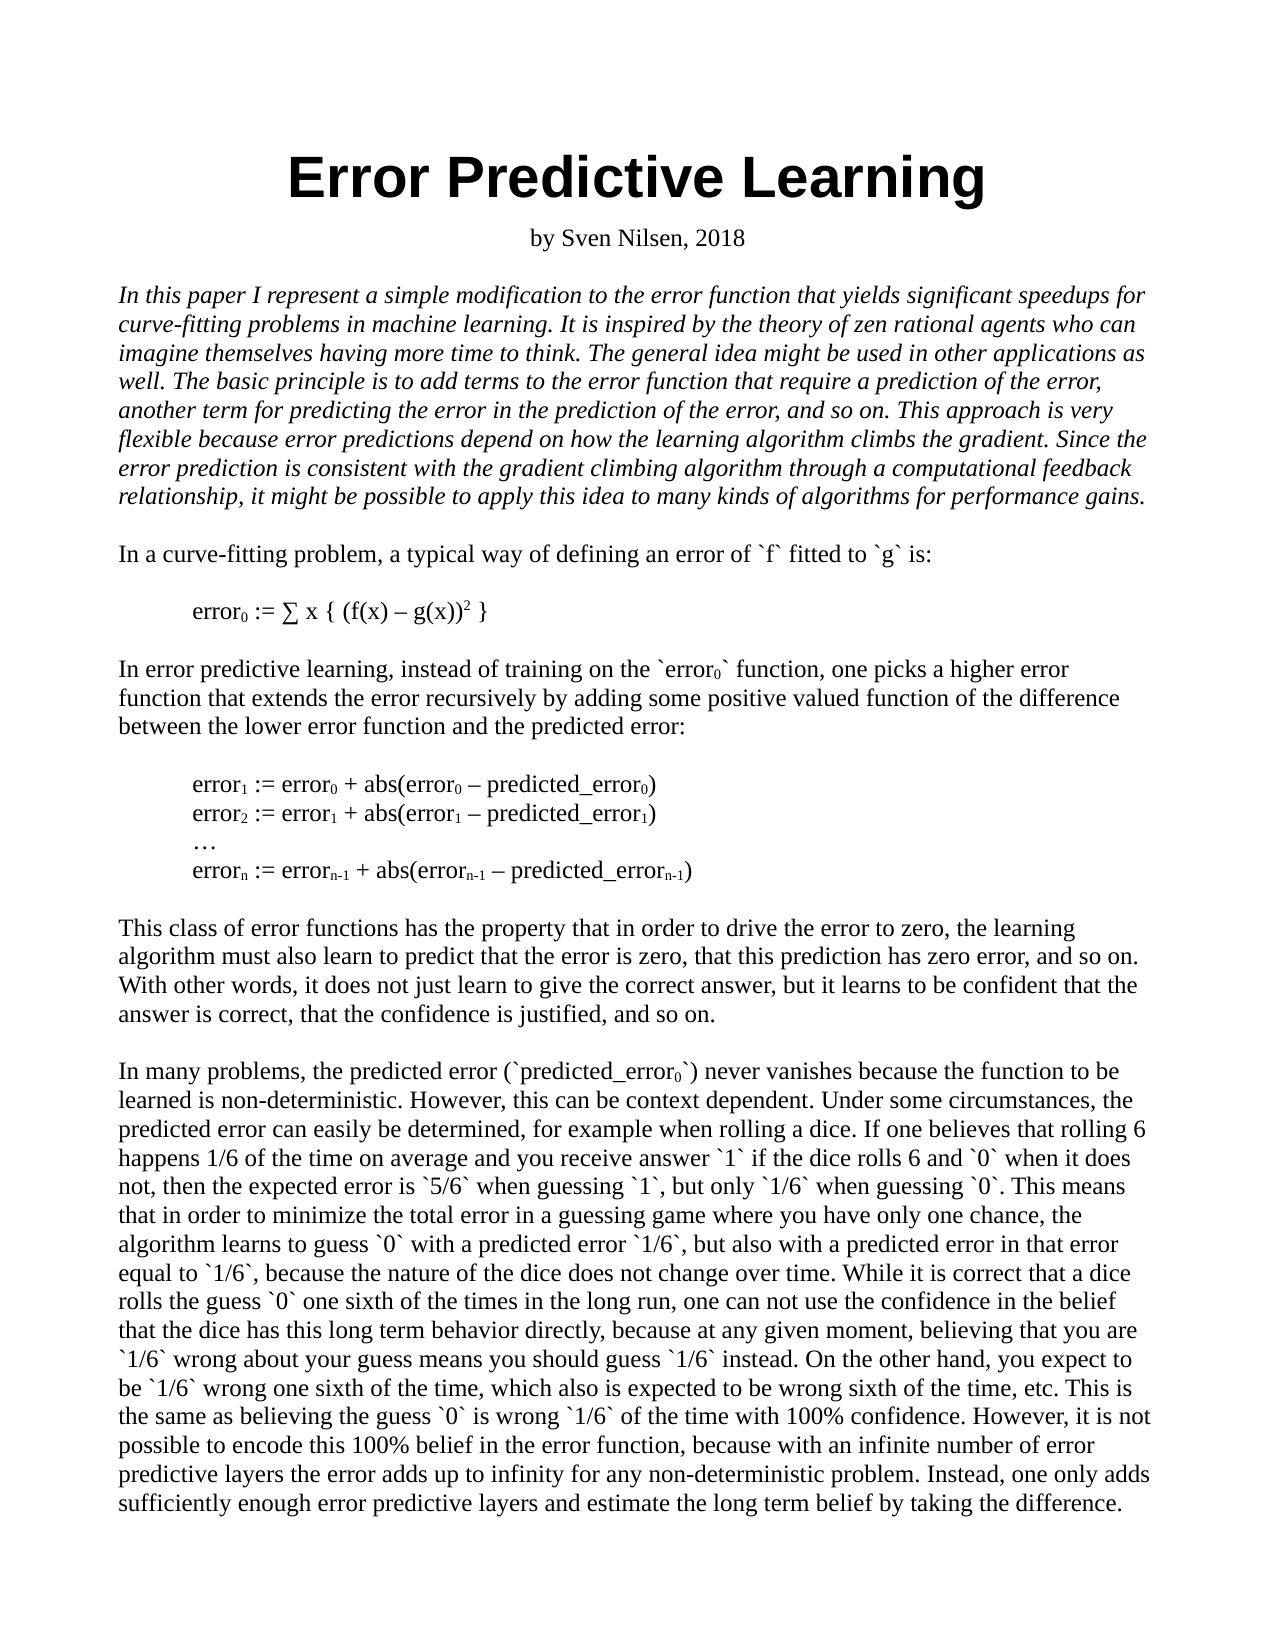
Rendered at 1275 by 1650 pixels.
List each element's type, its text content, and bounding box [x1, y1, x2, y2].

text error2 := error1 + abs(error1 – predicted_error1) [118, 798, 1157, 826]
text In error predictive learning, instead of training on the `error0` function, one picks a higher error function that extends the error recursively by adding some positive valued function of the difference between the lower error function and the predicted error: [118, 654, 1157, 740]
text … [118, 826, 1157, 855]
text by Sven Nilsen, 2018 [118, 223, 1157, 251]
text error0 := ∑ x { (f(x) – g(x))2 } [118, 596, 1157, 625]
text In this paper I represent a simple modification to the error function that yields significant speedups for curve-fitting problems in machine learning. It is inspired by the theory of zen rational agents who can imagine themselves having more time to think. The general idea might be used in other applications as well. The basic principle is to add terms to the error function that require a prediction of the error, another term for predicting the error in the prediction of the error, and so on. This approach is very flexible because error predictions depend on how the learning algorithm climbs the gradient. Since the error prediction is consistent with the gradient climbing algorithm through a computational feedback relationship, it might be possible to apply this idea to many kinds of algorithms for performance gains. [118, 280, 1157, 510]
title Error Predictive Learning [118, 143, 1157, 210]
text errorn := errorn-1 + abs(errorn-1 – predicted_errorn-1) [118, 855, 1157, 884]
text In many problems, the predicted error (`predicted_error0`) never vanishes because the function to be learned is non-deterministic. However, this can be context dependent. Under some circumstances, the predicted error can easily be determined, for example when rolling a dice. If one believes that rolling 6 happens 1/6 of the time on average and you receive answer `1` if the dice rolls 6 and `0` when it does not, then the expected error is `5/6` when guessing `1`, but only `1/6` when guessing `0`. This means that in order to minimize the total error in a guessing game where you have only one chance, the algorithm learns to guess `0` with a predicted error `1/6`, but also with a predicted error in that error equal to `1/6`, because the nature of the dice does not change over time. While it is correct that a dice rolls the guess `0` one sixth of the times in the long run, one can not use the confidence in the belief that the dice has this long term behavior directly, because at any given moment, believing that you are `1/6` wrong about your guess means you should guess `1/6` instead. On the other hand, you expect to be `1/6` wrong one sixth of the time, which also is expected to be wrong sixth of the time, etc. This is the same as believing the guess `0` is wrong `1/6` of the time with 100% confidence. However, it is not possible to encode this 100% belief in the error function, because with an infinite number of error predictive layers the error adds up to infinity for any non-deterministic problem. Instead, one only adds sufficiently enough error predictive layers and estimate the long term belief by taking the difference. [118, 1056, 1157, 1516]
text In a curve-fitting problem, a typical way of defining an error of `f` fitted to `g` is: [118, 539, 1157, 568]
text This class of error functions has the property that in order to drive the error to zero, the learning algorithm must also learn to predict that the error is zero, that this prediction has zero error, and so on. With other words, it does not just learn to give the correct answer, but it learns to be confident that the answer is correct, that the confidence is justified, and so on. [118, 913, 1157, 1028]
text error1 := error0 + abs(error0 – predicted_error0) [118, 769, 1157, 798]
